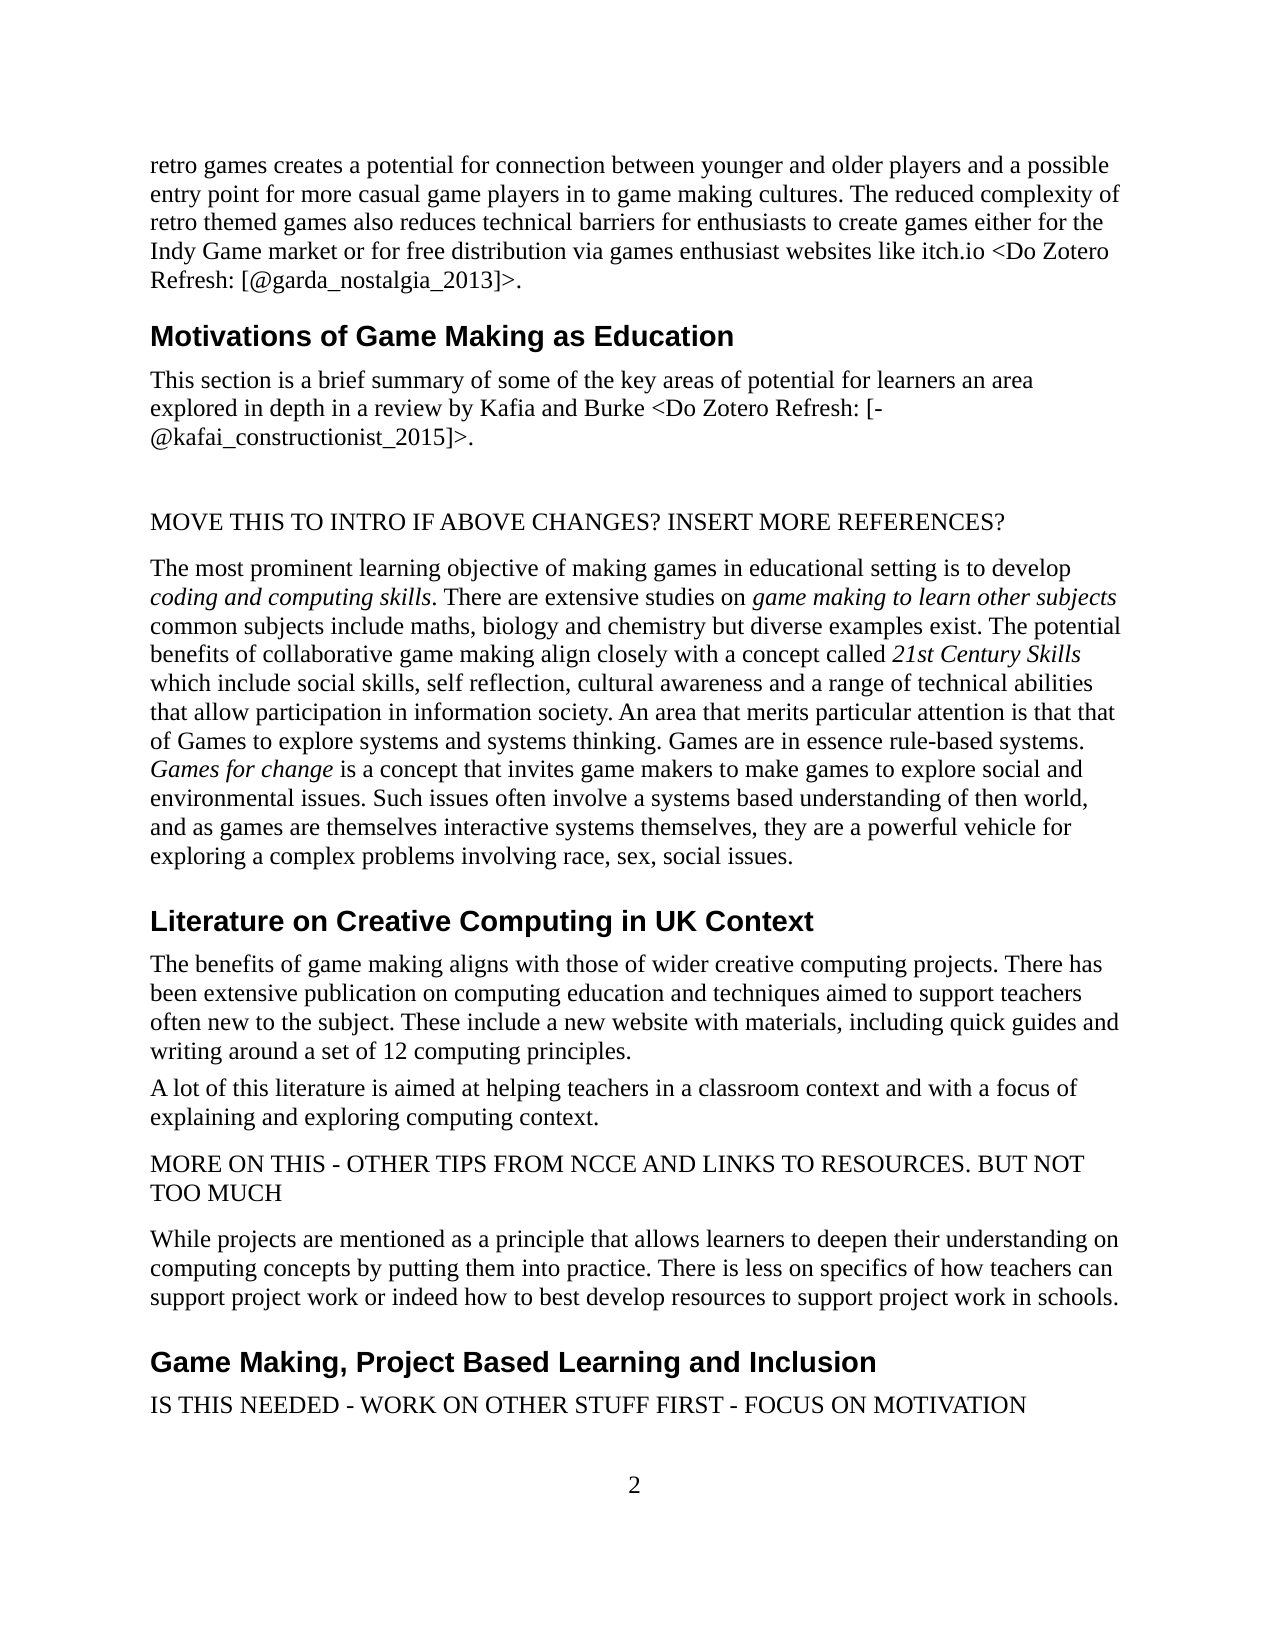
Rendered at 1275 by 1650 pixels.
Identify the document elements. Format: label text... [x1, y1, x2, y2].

text This section is a brief summary of some of the key areas of potential for learners an area explored in depth in a review by Kafia and Burke <Do Zotero Refresh: [-@kafai_constructionist_2015]>. [150, 365, 1125, 451]
text While projects are mentioned as a principle that allows learners to deepen their understanding on computing concepts by putting them into practice. There is less on specifics of how teachers can support project work or indeed how to best develop resources to support project work in schools. [150, 1224, 1125, 1311]
subtitle Motivations of Game Making as Education [150, 319, 1125, 352]
subtitle Literature on Creative Computing in UK Context [150, 903, 1125, 937]
text The most prominent learning objective of making games in educational setting is to develop coding and computing skills. There are extensive studies on game making to learn other subjects common subjects include maths, biology and chemistry but diverse examples exist. The potential benefits of collaborative game making align closely with a concept called 21st Century Skills which include social skills, self reflection, cultural awareness and a range of technical abilities that allow participation in information society. An area that merits particular attention is that that of Games to explore systems and systems thinking. Games are in essence rule-based systems. Games for change is a concept that invites game makers to make games to explore social and environmental issues. Such issues often involve a systems based understanding of then world, and as games are themselves interactive systems themselves, they are a powerful vehicle for exploring a complex problems involving race, sex, social issues. [150, 553, 1125, 869]
text A lot of this literature is aimed at helping teachers in a classroom context and with a focus of explaining and exploring computing context. [150, 1073, 1125, 1131]
text The benefits of game making aligns with those of wider creative computing projects. There has been extensive publication on computing education and techniques aimed to support teachers often new to the subject. These include a new website with materials, including quick guides and writing around a set of 12 computing principles. [150, 949, 1125, 1064]
text IS THIS NEEDED - WORK ON OTHER STUFF FIRST - FOCUS ON MOTIVATION [150, 1391, 1125, 1419]
text MOVE THIS TO INTRO IF ABOVE CHANGES? INSERT MORE REFERENCES? [150, 507, 1125, 535]
text retro games creates a potential for connection between younger and older players and a possible entry point for more casual game players in to game making cultures. The reduced complexity of retro themed games also reduces technical barriers for enthusiasts to create games either for the Indy Game market or for free distribution via games enthusiast websites like itch.io <Do Zotero Refresh: [@garda_nostalgia_2013]>. [150, 150, 1125, 294]
text MORE ON THIS - OTHER TIPS FROM NCCE AND LINKS TO RESOURCES. BUT NOT TOO MUCH [150, 1149, 1125, 1206]
subtitle Game Making, Project Based Learning and Inclusion [150, 1344, 1125, 1378]
